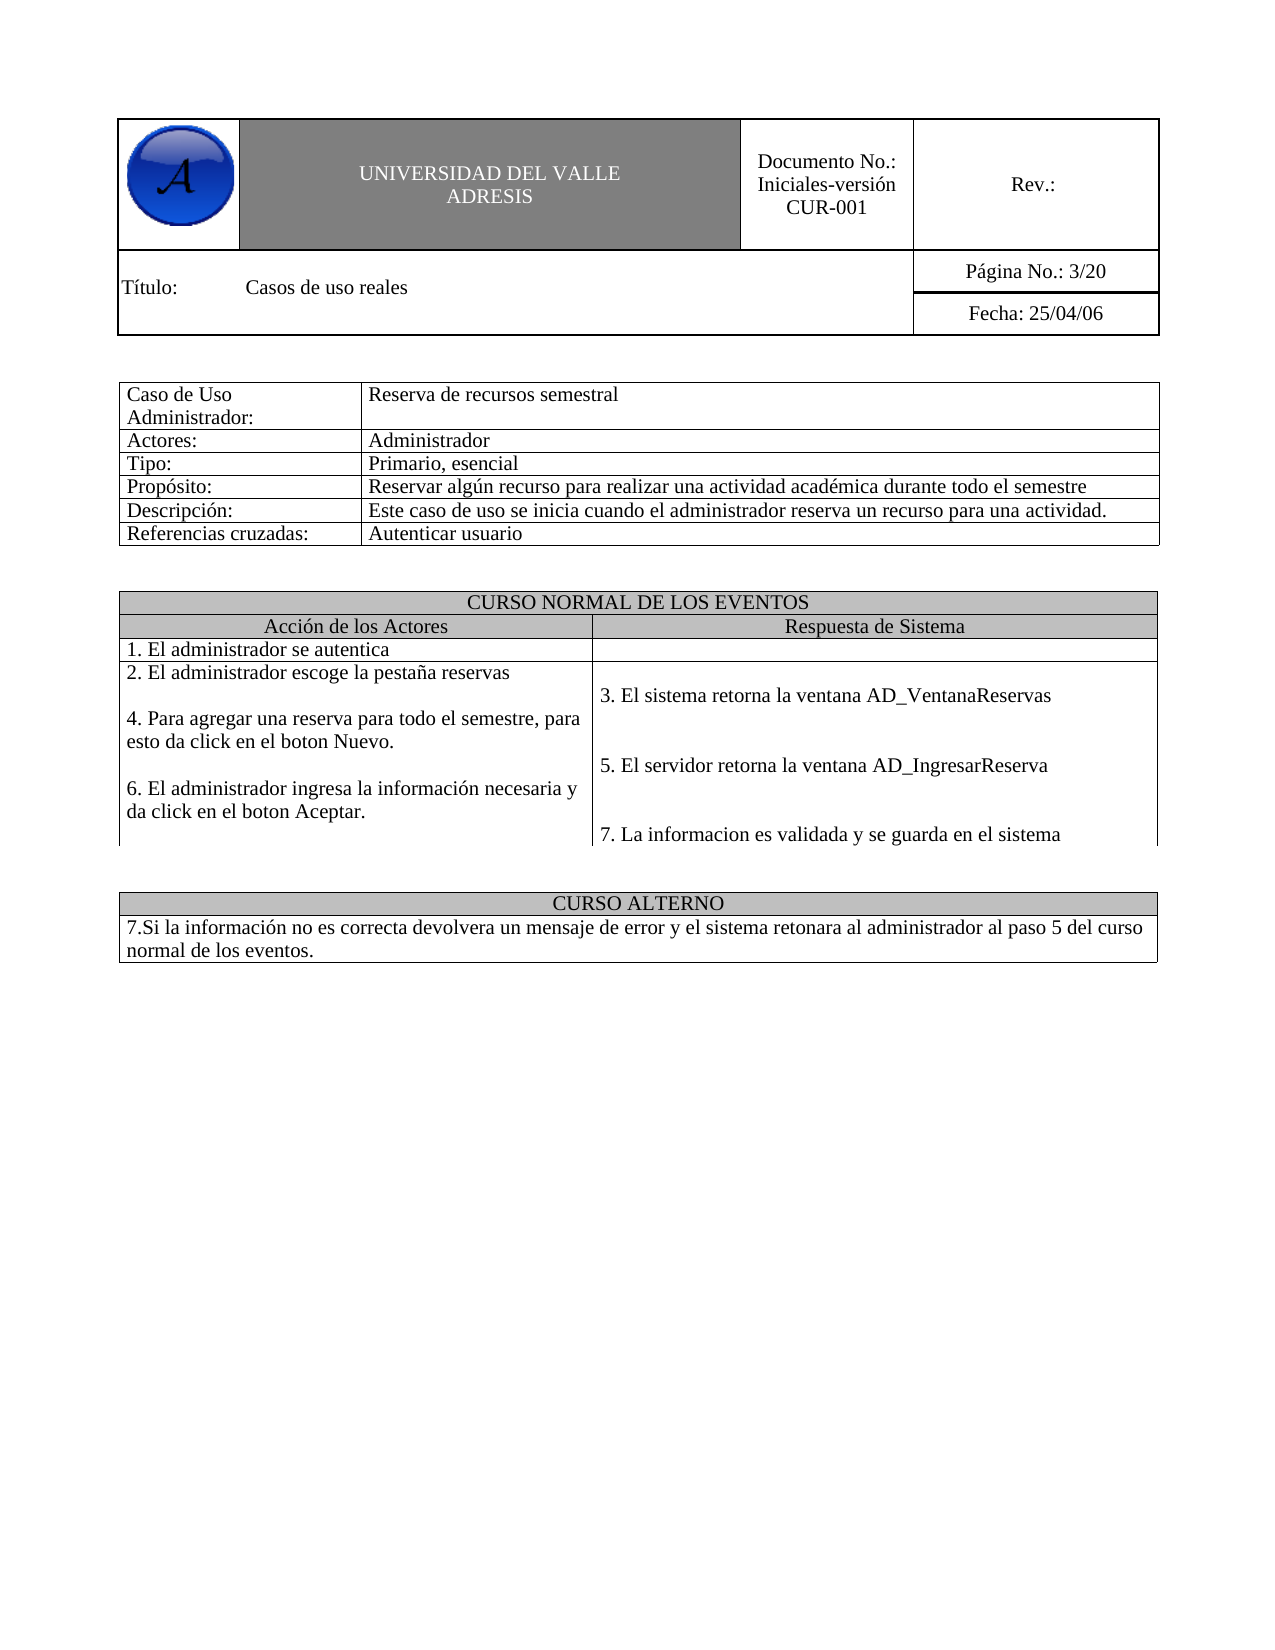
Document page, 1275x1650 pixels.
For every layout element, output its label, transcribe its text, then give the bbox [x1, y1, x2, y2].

table_cell Fecha: 25/04/06 [914, 294, 1158, 334]
table_cell 7.Si la información no es correcta devolvera un mensaje de error y el sistema retonara al administrador al paso 5 del curso normal de los eventos. [120, 916, 1157, 962]
table_cell 1. El administrador se autentica [120, 639, 592, 661]
table_cell Tipo: [120, 453, 361, 475]
picture [127, 124, 235, 226]
table_cell [120, 684, 592, 707]
table_cell [593, 777, 1157, 823]
table_header Documento No.: Iniciales-versión CUR-001 [741, 120, 913, 249]
table_cell 5. El servidor retorna la ventana AD_IngresarReserva [593, 754, 1157, 777]
table_header Caso de Uso Administrador: [120, 383, 361, 429]
table_cell Referencias cruzadas: [120, 523, 361, 545]
table_header CURSO ALTERNO [120, 893, 1157, 915]
table_header Página No.: 3/20 [914, 251, 1158, 291]
table_cell Acción de los Actores [120, 615, 592, 638]
table_cell Este caso de uso se inicia cuando el administrador reserva un recurso para una actividad. [362, 499, 1159, 522]
table_cell [120, 823, 592, 846]
table_cell Reservar algún recurso para realizar una actividad académica durante todo el semestre [362, 476, 1159, 498]
table_cell Respuesta de Sistema [593, 615, 1157, 638]
table_cell Primario, esencial [362, 453, 1159, 475]
table_cell 6. El administrador ingresa la información necesaria y da click en el boton Aceptar. [120, 777, 592, 823]
table_cell [593, 662, 1157, 684]
table_cell Descripción: [120, 499, 361, 522]
table_cell Autenticar usuario [362, 523, 1159, 545]
table_cell 7. La informacion es validada y se guarda en el sistema [593, 823, 1157, 846]
table_cell 2. El administrador escoge la pestaña reservas [120, 662, 592, 684]
table_header [119, 120, 239, 249]
table_header CURSO NORMAL DE LOS EVENTOS [120, 592, 1157, 614]
table_cell Administrador [362, 430, 1159, 452]
table_cell 4. Para agregar una reserva para todo el semestre, para esto da click en el boton Nuevo. [120, 707, 592, 753]
table_cell Propósito: [120, 476, 361, 498]
table_header Rev.: [914, 120, 1158, 249]
table_cell [120, 754, 592, 777]
table_cell 3. El sistema retorna la ventana AD_VentanaReservas [593, 684, 1157, 707]
table_header UNIVERSIDAD DEL VALLE ADRESIS [240, 120, 740, 249]
table_header Reserva de recursos semestral [362, 383, 1159, 429]
table_cell [593, 639, 1157, 661]
table_cell Título: Casos de uso reales [119, 251, 913, 334]
table_cell [593, 707, 1157, 753]
table_cell Actores: [120, 430, 361, 452]
